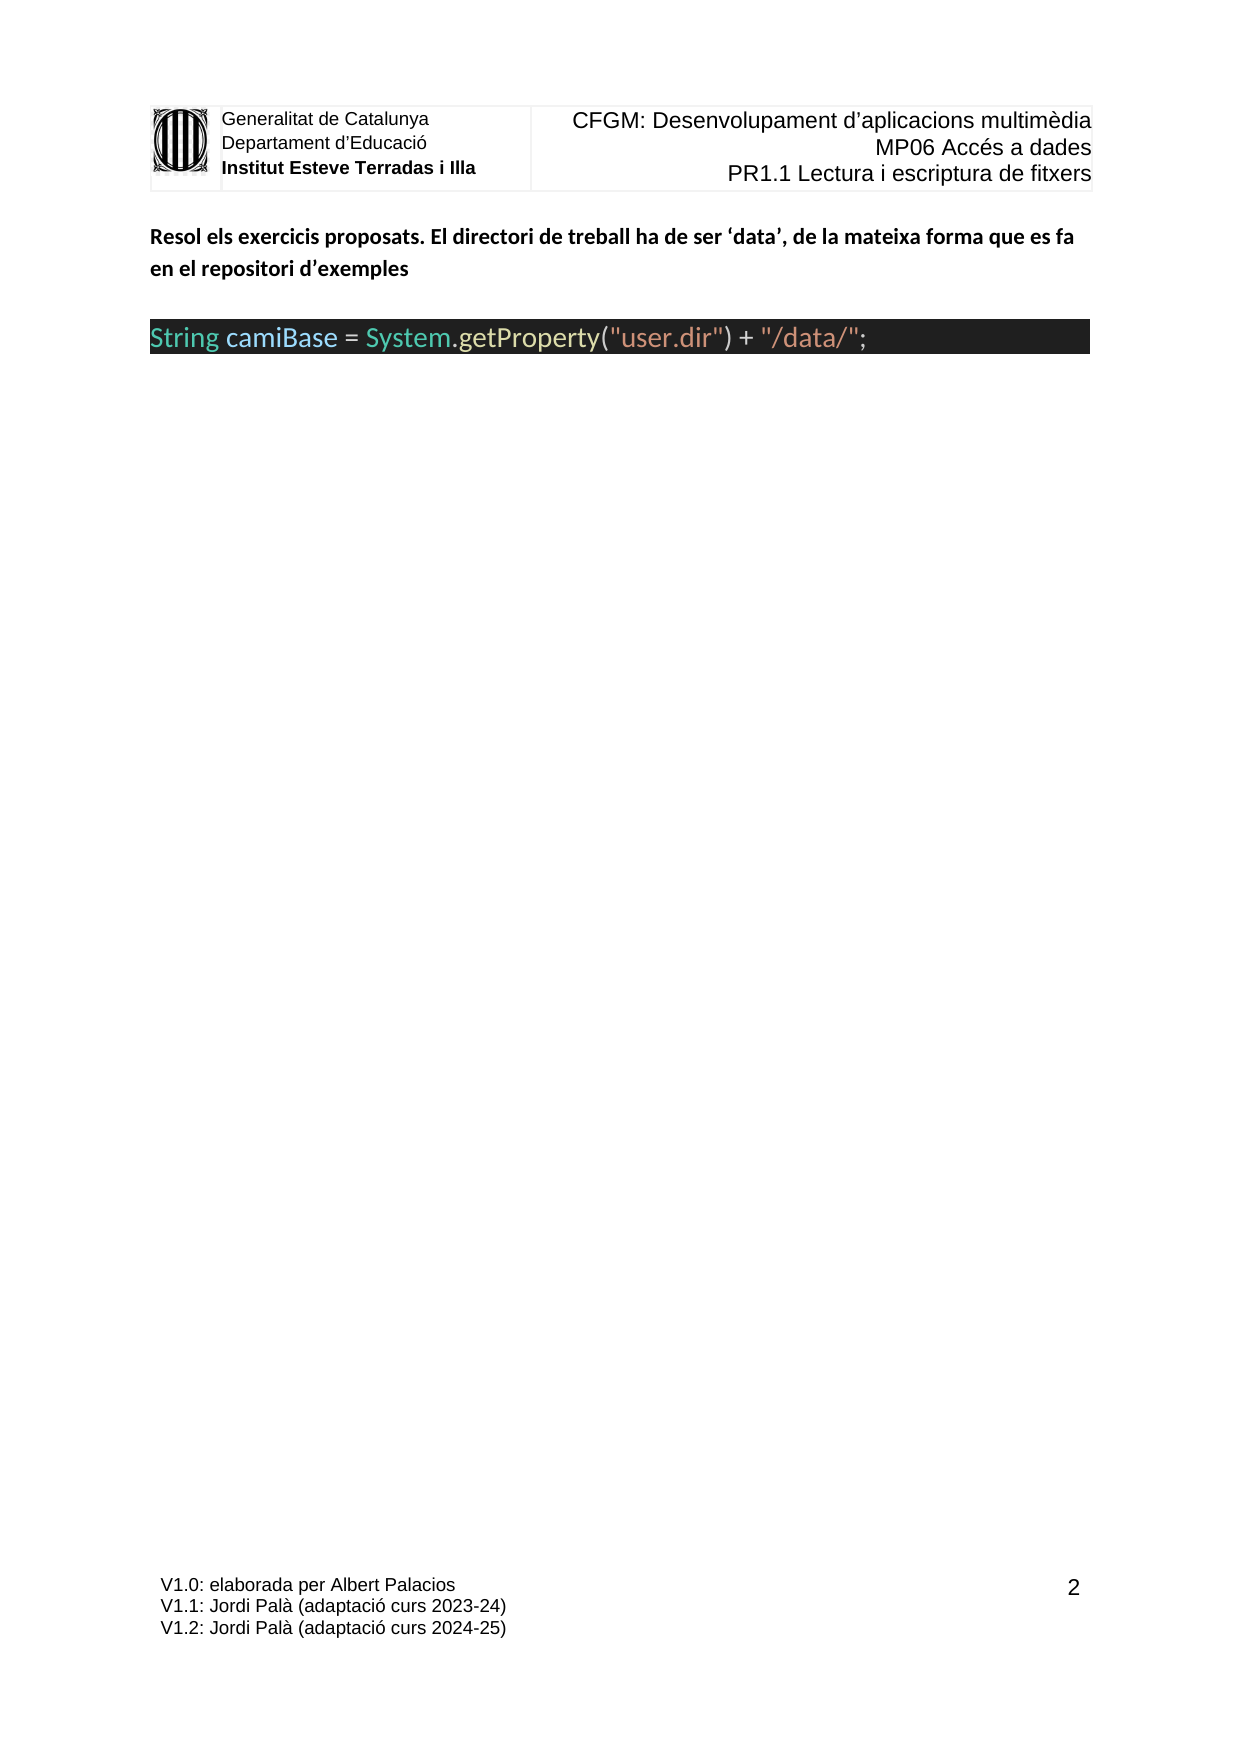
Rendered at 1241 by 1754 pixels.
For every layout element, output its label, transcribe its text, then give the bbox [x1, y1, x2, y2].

picture [151, 107, 210, 176]
text Resol els exercicis proposats. El directori de treball ha de ser ‘data’, de la mateixa forma que es fa en el repositori d’exemples [150, 222, 1090, 282]
text String camiBase = System.getProperty("user.dir") + "/data/"; [150, 319, 1090, 354]
